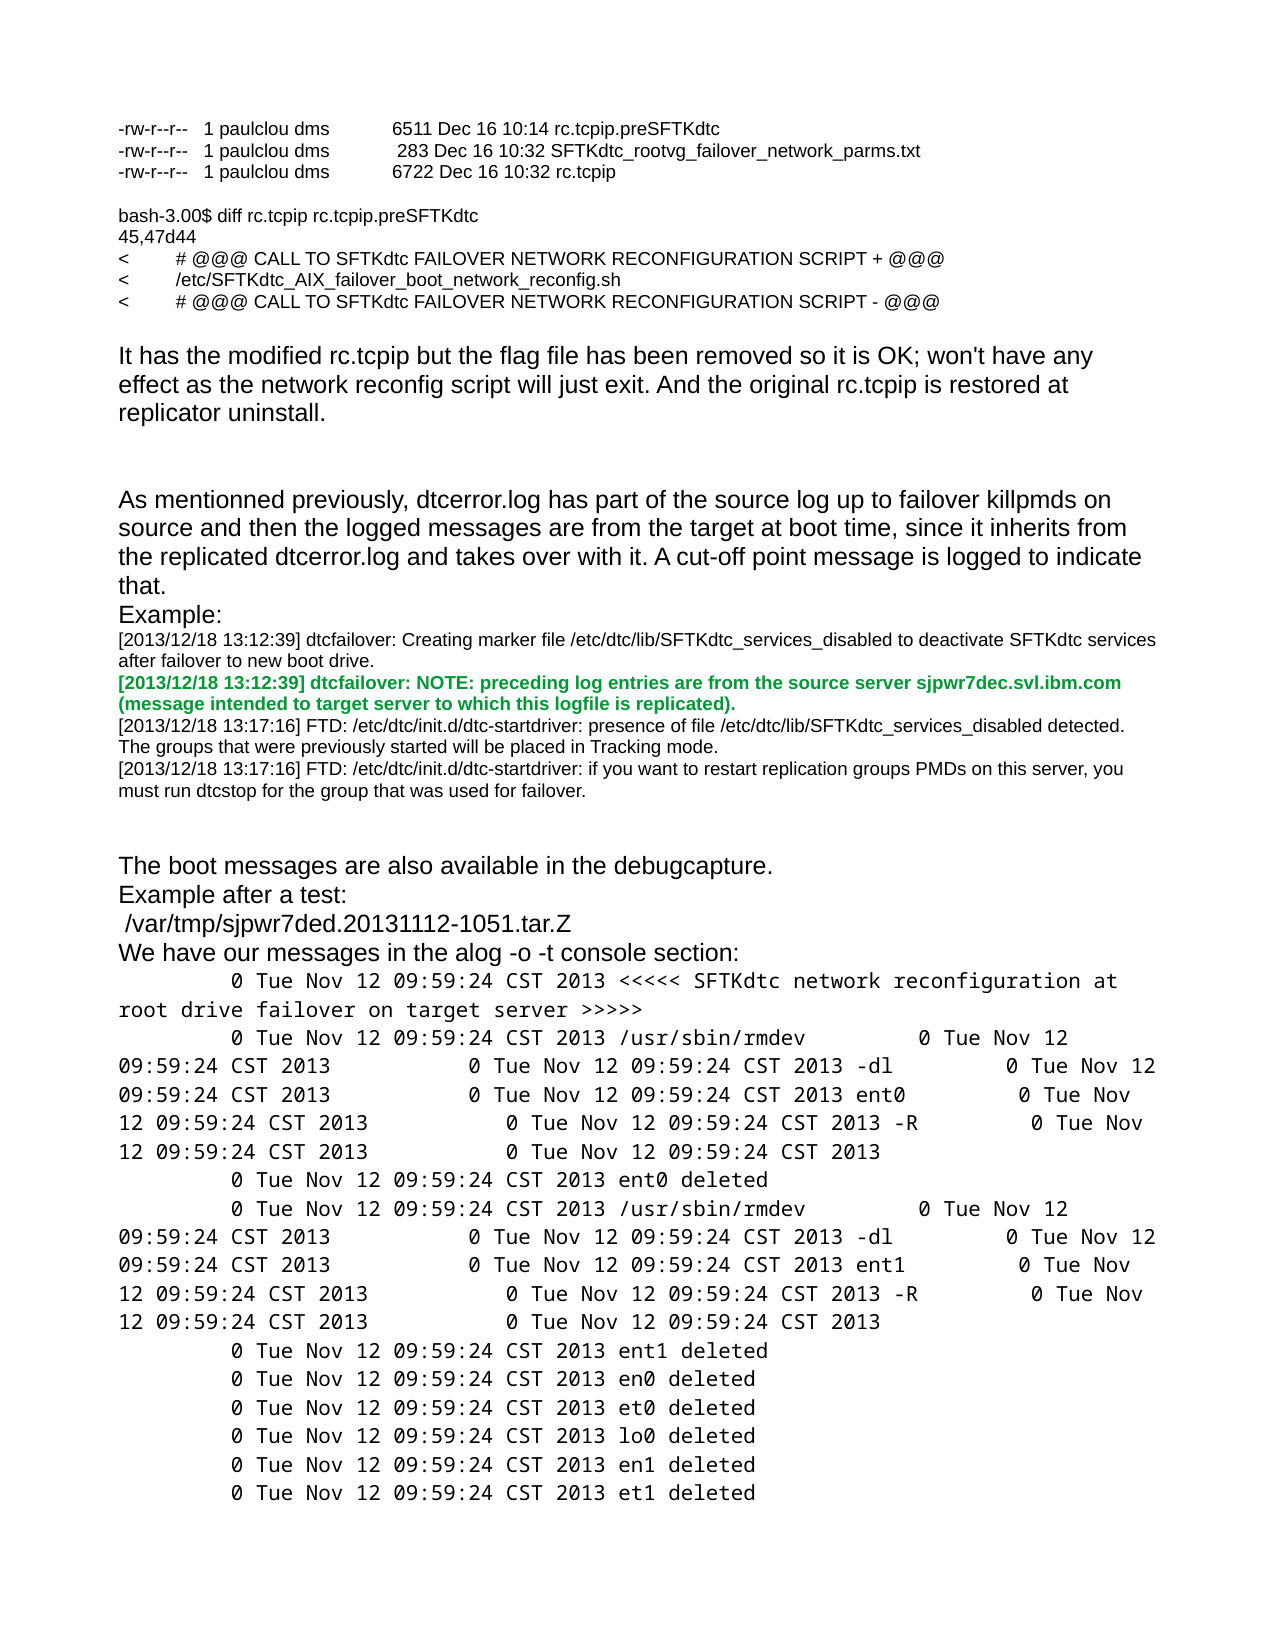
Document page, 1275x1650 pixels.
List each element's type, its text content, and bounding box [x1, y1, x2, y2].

text [2013/12/18 13:12:39] dtcfailover: NOTE: preceding log entries are from the source server sjpwr7dec.svl.ibm.com (message intended to target server to which this logfile is replicated). [118, 672, 1157, 715]
text 0 Tue Nov 12 09:59:24 CST 2013 <<<<< SFTKdtc network reconfiguration at root drive failover on target server >>>>> 0 Tue Nov 12 09:59:24 CST 2013 /usr/sbin/rmdev 0 Tue Nov 12 09:59:24 CST 2013 0 Tue Nov 12 09:59:24 CST 2013 -dl 0 Tue Nov 12 09:59:24 CST 2013 0 Tue Nov 12 09:59:24 CST 2013 ent0 0 Tue Nov 12 09:59:24 CST 2013 0 Tue Nov 12 09:59:24 CST 2013 -R 0 Tue Nov 12 09:59:24 CST 2013 0 Tue Nov 12 09:59:24 CST 2013 0 Tue Nov 12 09:59:24 CST 2013 ent0 deleted 0 Tue Nov 12 09:59:24 CST 2013 /usr/sbin/rmdev 0 Tue Nov 12 09:59:24 CST 2013 0 Tue Nov 12 09:59:24 CST 2013 -dl 0 Tue Nov 12 09:59:24 CST 2013 0 Tue Nov 12 09:59:24 CST 2013 ent1 0 Tue Nov 12 09:59:24 CST 2013 0 Tue Nov 12 09:59:24 CST 2013 -R 0 Tue Nov 12 09:59:24 CST 2013 0 Tue Nov 12 09:59:24 CST 2013 0 Tue Nov 12 09:59:24 CST 2013 ent1 deleted 0 Tue Nov 12 09:59:24 CST 2013 en0 deleted 0 Tue Nov 12 09:59:24 CST 2013 et0 deleted 0 Tue Nov 12 09:59:24 CST 2013 lo0 deleted 0 Tue Nov 12 09:59:24 CST 2013 en1 deleted 0 Tue Nov 12 09:59:24 CST 2013 et1 deleted [118, 966, 1157, 1507]
text Example: [118, 600, 1157, 628]
text [2013/12/18 13:12:39] dtcfailover: Creating marker file /etc/dtc/lib/SFTKdtc_services_disabled to deactivate SFTKdtc services after failover to new boot drive. [118, 628, 1157, 672]
text The boot messages are also available in the debugcapture. [118, 851, 1157, 880]
text 45,47d44 [118, 226, 1157, 247]
text < # @@@ CALL TO SFTKdtc FAILOVER NETWORK RECONFIGURATION SCRIPT - @@@ [118, 291, 1157, 312]
text /var/tmp/sjpwr7ded.20131112-1051.tar.Z [118, 909, 1157, 937]
text -rw-r--r-- 1 paulclou dms 6511 Dec 16 10:14 rc.tcpip.preSFTKdtc [118, 118, 1157, 140]
text [2013/12/18 13:17:16] FTD: /etc/dtc/init.d/dtc-startdriver: presence of file /etc/dtc/lib/SFTKdtc_services_disabled detected. The groups that were previously started will be placed in Tracking mode. [118, 715, 1157, 758]
text bash-3.00$ diff rc.tcpip rc.tcpip.preSFTKdtc [118, 204, 1157, 226]
text -rw-r--r-- 1 paulclou dms 6722 Dec 16 10:32 rc.tcpip [118, 161, 1157, 183]
text We have our messages in the alog -o -t console section: [118, 937, 1157, 966]
text [2013/12/18 13:17:16] FTD: /etc/dtc/init.d/dtc-startdriver: if you want to restart replication groups PMDs on this server, you must run dtcstop for the group that was used for failover. [118, 758, 1157, 801]
text As mentionned previously, dtcerror.log has part of the source log up to failover killpmds on source and then the logged messages are from the target at boot time, since it inherits from the replicated dtcerror.log and takes over with it. A cut-off point message is logged to indicate that. [118, 485, 1157, 600]
text < /etc/SFTKdtc_AIX_failover_boot_network_reconfig.sh [118, 269, 1157, 291]
text < # @@@ CALL TO SFTKdtc FAILOVER NETWORK RECONFIGURATION SCRIPT + @@@ [118, 247, 1157, 269]
text It has the modified rc.tcpip but the flag file has been removed so it is OK; won't have any effect as the network reconfig script will just exit. And the original rc.tcpip is restored at replicator uninstall. [118, 341, 1157, 427]
text -rw-r--r-- 1 paulclou dms 283 Dec 16 10:32 SFTKdtc_rootvg_failover_network_parms.txt [118, 140, 1157, 161]
text Example after a test: [118, 880, 1157, 909]
